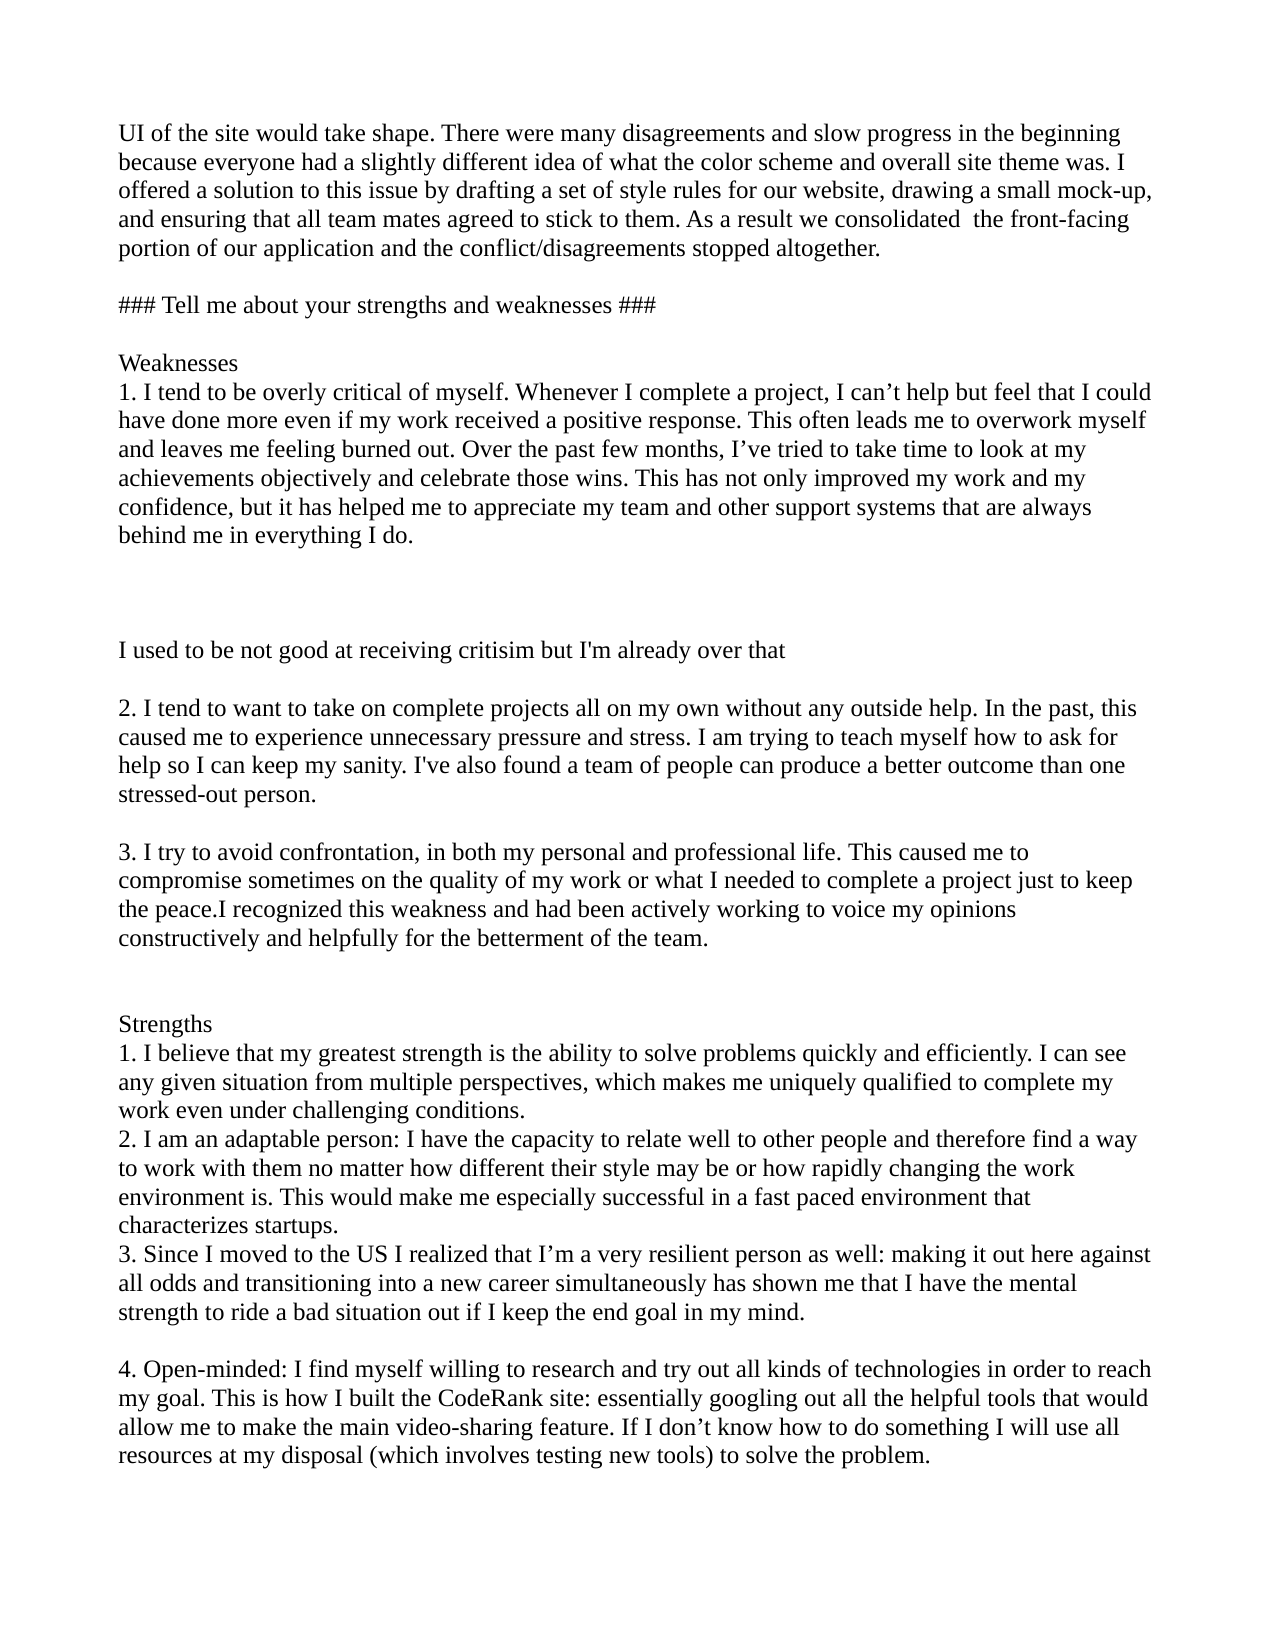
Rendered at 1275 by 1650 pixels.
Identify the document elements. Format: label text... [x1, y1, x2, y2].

text UI of the site would take shape. There were many disagreements and slow progress in the beginning because everyone had a slightly different idea of what the color scheme and overall site theme was. I offered a solution to this issue by drafting a set of style rules for our website, drawing a small mock-up, and ensuring that all team mates agreed to stick to them. As a result we consolidated the front-facing portion of our application and the conflict/disagreements stopped altogether. [118, 118, 1157, 262]
text ### Tell me about your strengths and weaknesses ### [118, 291, 1157, 319]
text 1. I tend to be overly critical of myself. Whenever I complete a project, I can’t help but feel that I could have done more even if my work received a positive response. This often leads me to overwork myself and leaves me feeling burned out. Over the past few months, I’ve tried to take time to look at my achievements objectively and celebrate those wins. This has not only improved my work and my confidence, but it has helped me to appreciate my team and other support systems that are always behind me in everything I do. [118, 377, 1157, 549]
text 2. I tend to want to take on complete projects all on my own without any outside help. In the past, this caused me to experience unnecessary pressure and stress. I am trying to teach myself how to ask for help so I can keep my sanity. I've also found a team of people can produce a better outcome than one stressed-out person. [118, 693, 1157, 808]
text Strengths [118, 1009, 1157, 1038]
text 1. I believe that my greatest strength is the ability to solve problems quickly and efficiently. I can see any given situation from multiple perspectives, which makes me uniquely qualified to complete my work even under challenging conditions. [118, 1038, 1157, 1124]
text 4. Open-minded: I find myself willing to research and try out all kinds of technologies in order to reach my goal. This is how I built the CodeRank site: essentially googling out all the helpful tools that would allow me to make the main video-sharing feature. If I don’t know how to do something I will use all resources at my disposal (which involves testing new tools) to solve the problem. [118, 1354, 1157, 1469]
text 3. Since I moved to the US I realized that I’m a very resilient person as well: making it out here against all odds and transitioning into a new career simultaneously has shown me that I have the mental strength to ride a bad situation out if I keep the end goal in my mind. [118, 1239, 1157, 1326]
text 3. I try to avoid confrontation, in both my personal and professional life. This caused me to compromise sometimes on the quality of my work or what I needed to complete a project just to keep the peace.I recognized this weakness and had been actively working to voice my opinions constructively and helpfully for the betterment of the team. [118, 837, 1157, 952]
text 2. I am an adaptable person: I have the capacity to relate well to other people and therefore find a way to work with them no matter how different their style may be or how rapidly changing the work environment is. This would make me especially successful in a fast paced environment that characterizes startups. [118, 1124, 1157, 1239]
text Weaknesses [118, 348, 1157, 377]
text I used to be not good at receiving critisim but I'm already over that [118, 636, 1157, 664]
